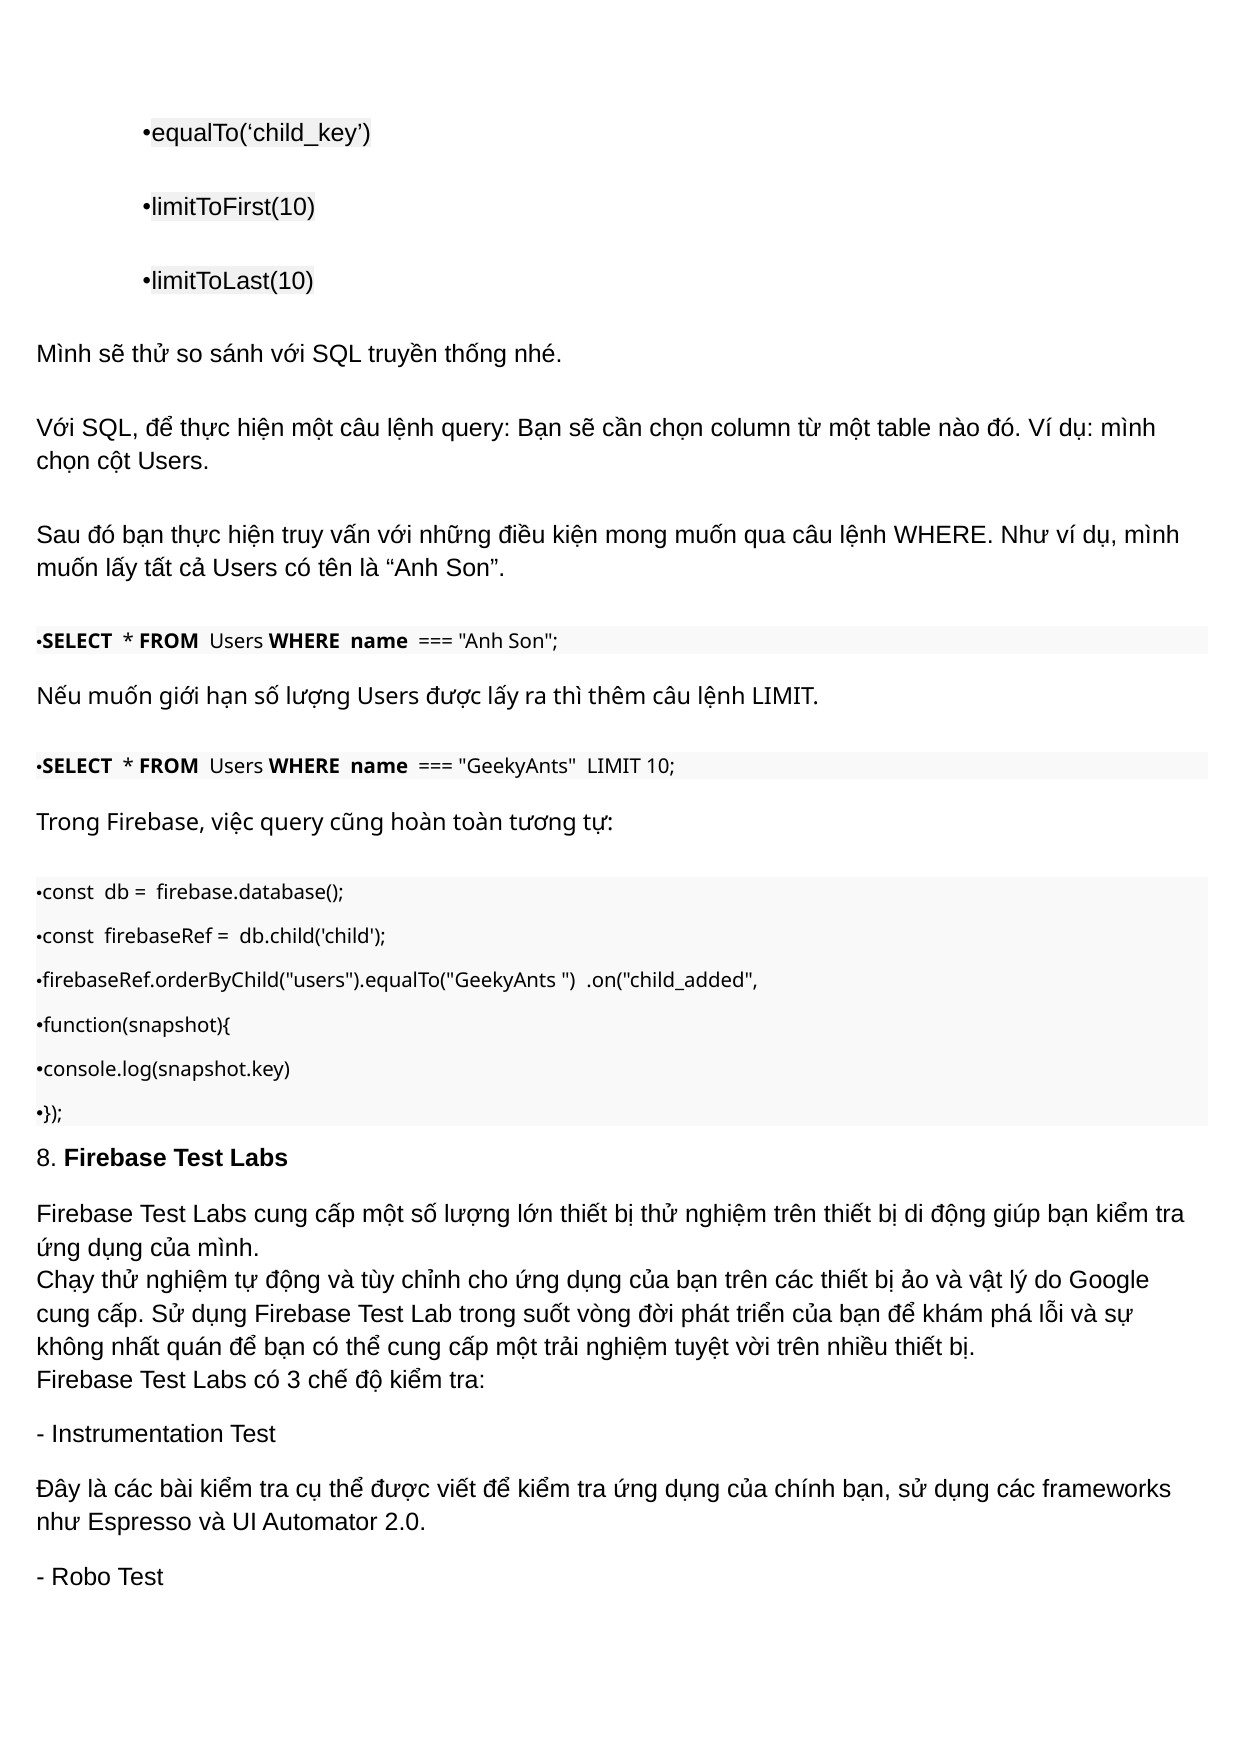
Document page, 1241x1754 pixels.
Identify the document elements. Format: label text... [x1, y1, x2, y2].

list SELECT * FROM Users WHERE name === "GeekyAnts" LIMIT 10; [36, 752, 1208, 779]
text Mình sẽ thử so sánh với SQL truyền thống nhé. [36, 339, 1208, 368]
list }); [36, 1099, 1208, 1126]
text Đây là các bài kiểm tra cụ thể được viết để kiểm tra ứng dụng của chính bạn, sử dụng các frameworks như Espresso và UI Automator 2.0. [36, 1474, 1208, 1536]
text Firebase Test Labs cung cấp một số lượng lớn thiết bị thử nghiệm trên thiết bị di động giúp bạn kiểm tra ứng dụng của mình. [36, 1199, 1208, 1261]
subtitle 8. Firebase Test Labs [36, 1143, 1208, 1172]
list equalTo(‘child_key’) [69, 118, 1208, 147]
text Chạy thử nghiệm tự động và tùy chỉnh cho ứng dụng của bạn trên các thiết bị ảo và vật lý do Google cung cấp. Sử dụng Firebase Test Lab trong suốt vòng đời phát triển của bạn để khám phá lỗi và sự không nhất quán để bạn có thể cung cấp một trải nghiệm tuyệt vời trên nhiều thiết bị. [36, 1266, 1208, 1360]
text Firebase Test Labs có 3 chế độ kiểm tra: [36, 1364, 1208, 1393]
list const db = firebase.database(); [36, 877, 1208, 905]
list limitToFirst(10) [69, 192, 1208, 221]
list SELECT * FROM Users WHERE name === "Anh Son"; [36, 626, 1208, 654]
list limitToLast(10) [69, 266, 1208, 294]
list console.log(snapshot.key) [36, 1054, 1208, 1082]
text Với SQL, để thực hiện một câu lệnh query: Bạn sẽ cần chọn column từ một table nào đó. Ví dụ: mình chọn cột Users. [36, 413, 1208, 475]
text - Instrumentation Test [36, 1419, 1208, 1448]
text Nếu muốn giới hạn số lượng Users được lấy ra thì thêm câu lệnh LIMIT. [36, 671, 1208, 711]
text Sau đó bạn thực hiện truy vấn với những điều kiện mong muốn qua câu lệnh WHERE. Như ví dụ, mình muốn lấy tất cả Users có tên là “Anh Son”. [36, 520, 1208, 581]
text - Robo Test [36, 1562, 1208, 1591]
text Trong Firebase, việc query cũng hoàn toàn tương tự: [36, 796, 1208, 837]
list function(snapshot){ [36, 1010, 1208, 1038]
list const firebaseRef = db.child('child'); [36, 922, 1208, 949]
list firebaseRef.orderByChild("users").equalTo("GeekyAnts ") .on("child_added", [36, 966, 1208, 994]
